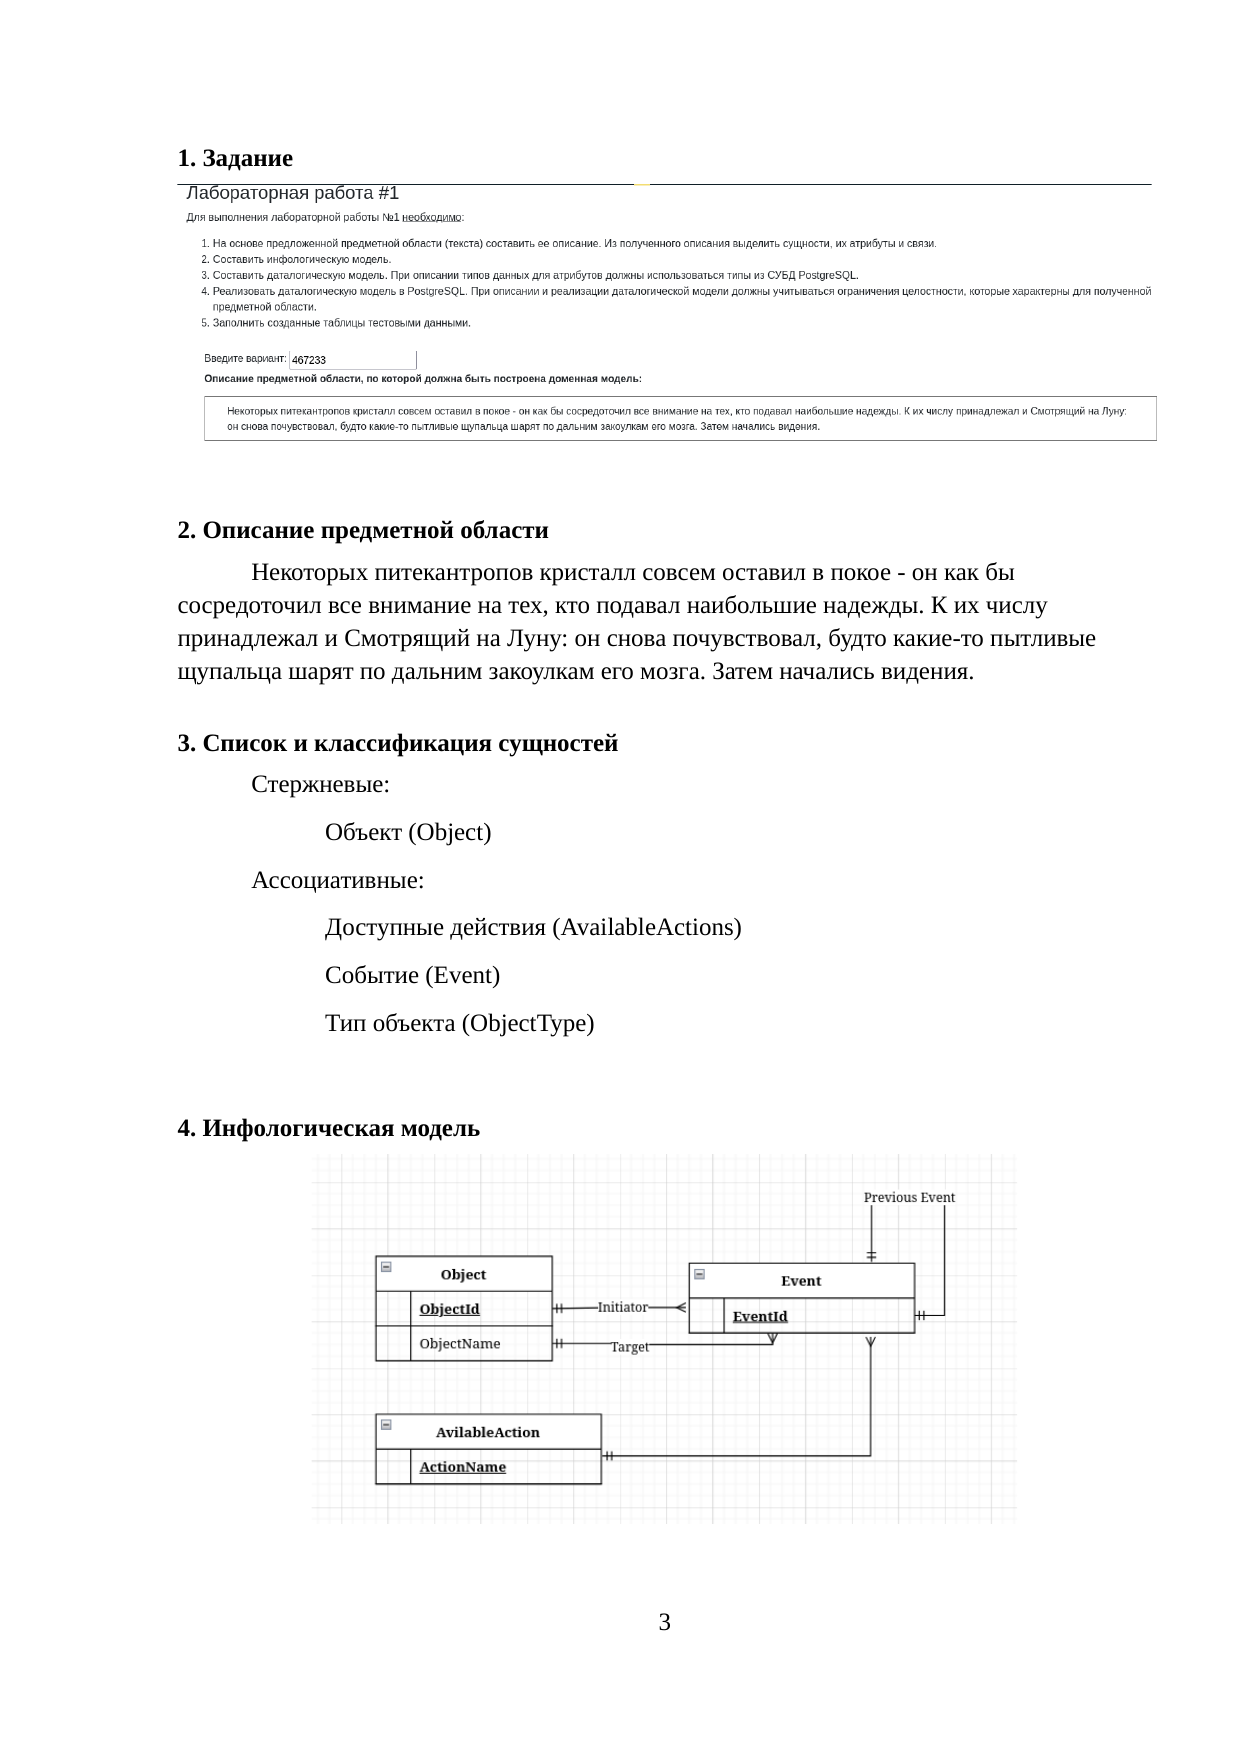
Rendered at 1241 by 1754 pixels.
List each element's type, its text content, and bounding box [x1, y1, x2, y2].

text Ассоциативные: [177, 865, 1152, 893]
picture [177, 184, 1152, 334]
subtitle 4. Инфологическая модель [177, 1113, 1152, 1142]
text Доступные действия (AvailableActions) [177, 912, 1152, 941]
text Некоторых питекантропов кристалл совсем оставил в покое - он как бы сосредоточил все внимание на тех, кто подавал наибольшие надежды. К их числу принадлежал и Смотрящий на Луну: он снова почувствовал, будто какие-то пытливые щупальца шарят по дальним закоулкам его мозга. Затем начались видения. [177, 557, 1152, 684]
subtitle 2. Описание предметной области [177, 515, 1152, 544]
subtitle 3. Список и классификация сущностей [177, 728, 1152, 757]
picture [194, 351, 1169, 443]
subtitle 1. Задание [177, 143, 1152, 172]
text Стержневые: [177, 769, 1152, 798]
text Объект (Object) [177, 817, 1152, 846]
text Тип объекта (ObjectType) [177, 1008, 1152, 1069]
picture [311, 1154, 1018, 1524]
text Событие (Event) [177, 960, 1152, 989]
